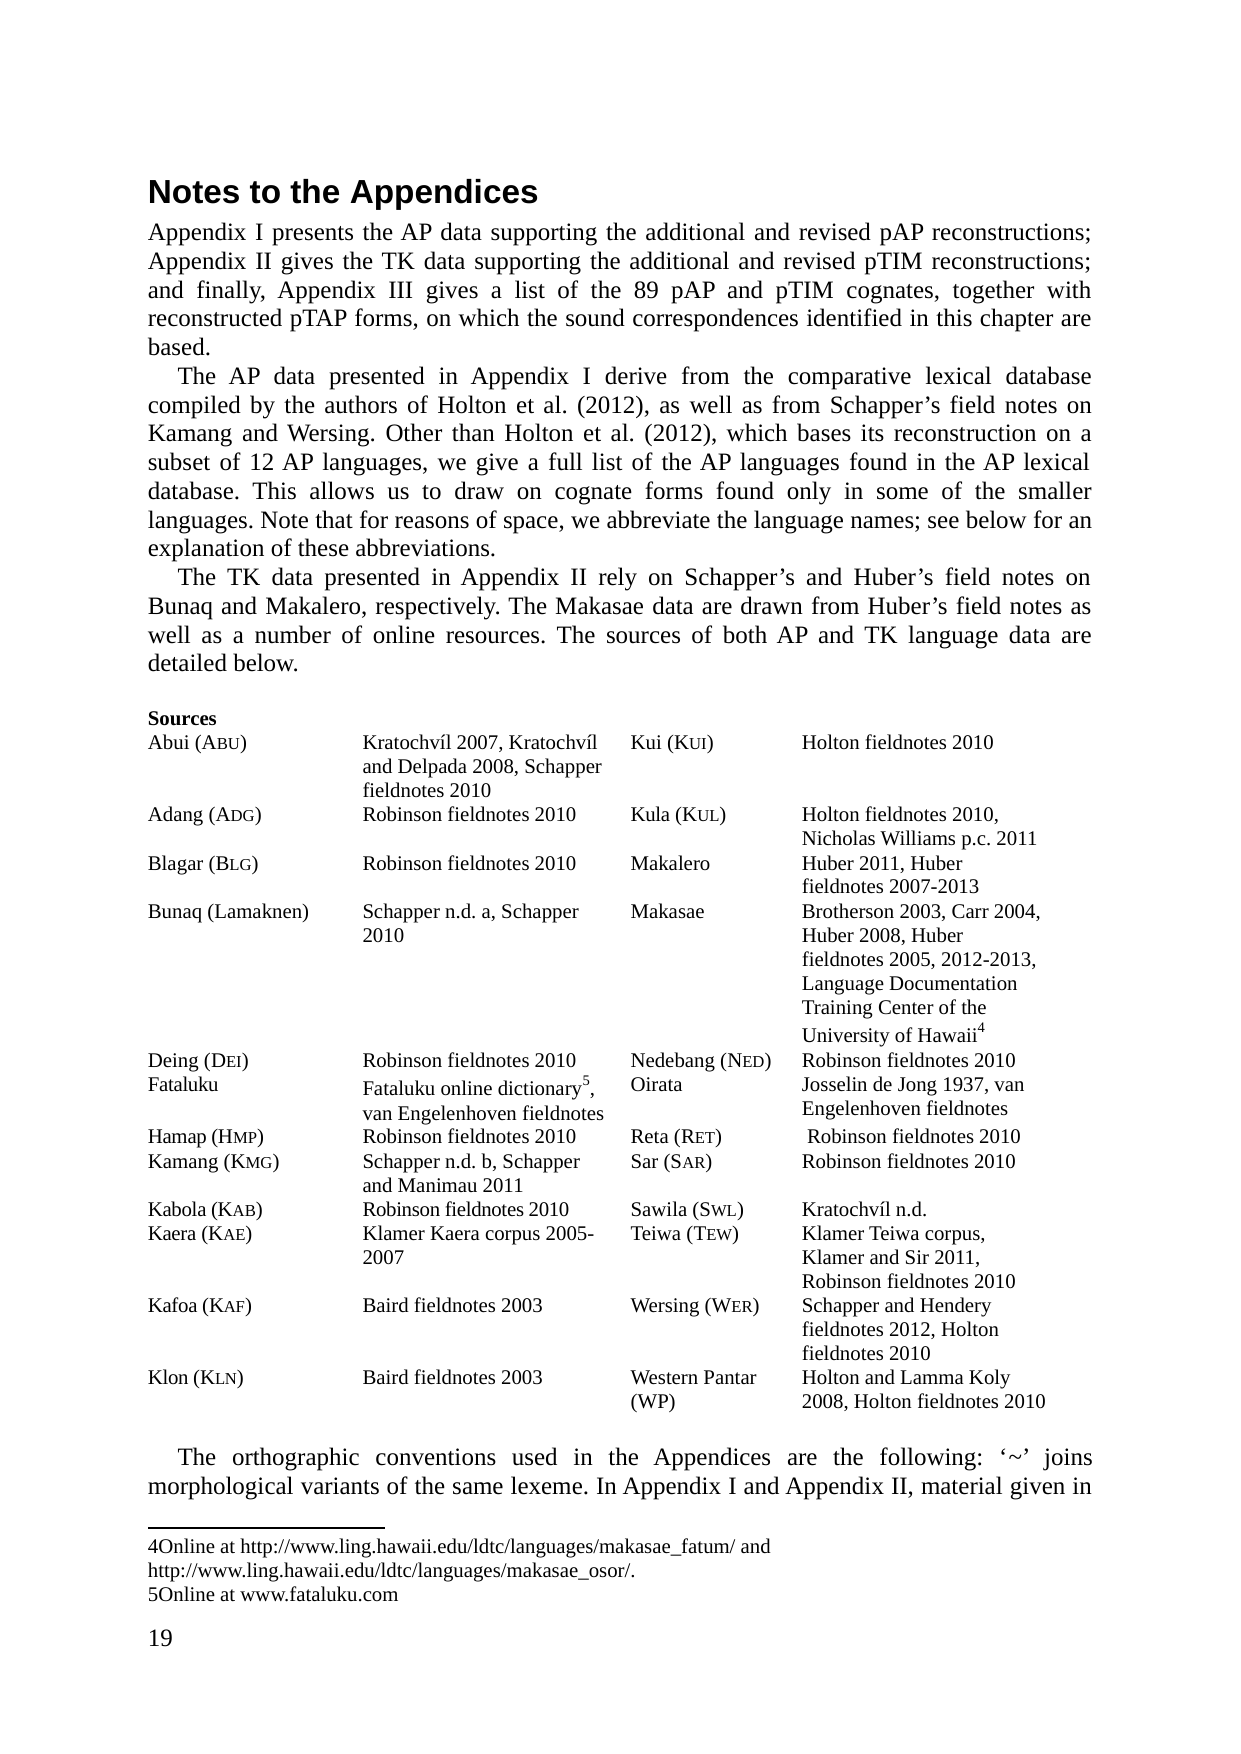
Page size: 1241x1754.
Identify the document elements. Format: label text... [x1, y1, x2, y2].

table_cell Sar (Sar) [619, 1149, 790, 1197]
table_cell Robinson fieldnotes 2010 [790, 1149, 1059, 1197]
table_cell Holton and Lamma Koly 2008, Holton fieldnotes 2010 [790, 1365, 1059, 1413]
table_cell Schapper and Hendery fieldnotes 2012, Holton fieldnotes 2010 [790, 1293, 1059, 1365]
table_cell Josselin de Jong 1937, van Engelenhoven fieldnotes [790, 1072, 1059, 1124]
table_cell Kaera (Kae) [136, 1221, 351, 1293]
table_cell Robinson fieldnotes 2010 [351, 1125, 619, 1148]
table_header Kui (Kui) [619, 730, 790, 802]
table_cell Klamer Teiwa corpus, Klamer and Sir 2011, Robinson fieldnotes 2010 [790, 1221, 1059, 1293]
table_cell Klon (Kln) [136, 1365, 351, 1413]
table_cell Kamang (Kmg) [136, 1149, 351, 1197]
table_cell Kula (Kul) [619, 802, 790, 850]
text The orthographic conventions used in the Appendices are the following: ‘~’ joins morphological variants of the same lexeme. In Appendix I and Appendix II, material given in [148, 1442, 1093, 1499]
table_cell Robinson fieldnotes 2010 [351, 1197, 619, 1221]
text The AP data presented in Appendix I derive from the comparative lexical database compiled by the authors of Holton et al. (2012), as well as from Schapper’s field notes on Kamang and Wersing. Other than Holton et al. (2012), which bases its reconstruction on a subset of 12 AP languages, we give a full list of the AP languages found in the AP lexical database. This allows us to draw on cognate forms found only in some of the smaller languages. Note that for reasons of space, we abbreviate the language names; see below for an explanation of these abbreviations. [148, 361, 1093, 562]
table_cell Oirata [619, 1072, 790, 1124]
table_cell Robinson fieldnotes 2010 [351, 802, 619, 850]
table_cell Robinson fieldnotes 2010 [351, 1048, 619, 1072]
table_cell Adang (Adg) [136, 802, 351, 850]
table_cell Western Pantar (WP) [619, 1365, 790, 1413]
table_cell Wersing (Wer) [619, 1293, 790, 1365]
table_cell Robinson fieldnotes 2010 [351, 850, 619, 898]
table_cell Fataluku online dictionary, van Engelenhoven fieldnotes [351, 1072, 619, 1124]
table_cell Hamap (Hmp) [136, 1125, 351, 1148]
table_cell Kabola (Kab) [136, 1197, 351, 1221]
table_header Abui (Abu) [136, 730, 351, 802]
table_cell Schapper n.d. b, Schapper and Manimau 2011 [351, 1149, 619, 1197]
table_header Kratochvíl 2007, Kratochvíl and Delpada 2008, Schapper fieldnotes 2010 [351, 730, 619, 802]
table_cell Nedebang (Ned) [619, 1048, 790, 1072]
table_cell Klamer Kaera corpus 2005-2007 [351, 1221, 619, 1293]
table_cell Makasae [619, 899, 790, 1048]
table_cell Brotherson 2003, Carr 2004, Huber 2008, Huber fieldnotes 2005, 2012-2013, Language Documentation Training Center of the University of Hawaii [790, 899, 1059, 1048]
table_cell Fataluku [136, 1072, 351, 1124]
table_cell Baird fieldnotes 2003 [351, 1293, 619, 1365]
table_cell Robinson fieldnotes 2010 [790, 1048, 1059, 1072]
text Sources [148, 706, 1093, 730]
table_cell Makalero [619, 850, 790, 898]
subtitle Notes to the Appendices [148, 173, 1093, 211]
table_cell Blagar (Blg) [136, 850, 351, 898]
table_cell Huber 2011, Huber fieldnotes 2007-2013 [790, 850, 1059, 898]
table_cell Kratochvíl n.d. [790, 1197, 1059, 1221]
table_cell Baird fieldnotes 2003 [351, 1365, 619, 1413]
text The TK data presented in Appendix II rely on Schapper’s and Huber’s field notes on Bunaq and Makalero, respectively. The Makasae data are drawn from Huber’s field notes as well as a number of online resources. The sources of both AP and TK language data are detailed below. [148, 562, 1093, 677]
table_cell Teiwa (Tew) [619, 1221, 790, 1293]
text Appendix I presents the AP data supporting the additional and revised pAP reconstructions; Appendix II gives the TK data supporting the additional and revised pTIM reconstructions; and finally, Appendix III gives a list of the 89 pAP and pTIM cognates, together with reconstructed pTAP forms, on which the sound correspondences identified in this chapter are based. [148, 217, 1093, 361]
table_cell Deing (Dei) [136, 1048, 351, 1072]
table_cell Bunaq (Lamaknen) [136, 899, 351, 1048]
table_cell Robinson fieldnotes 2010 [790, 1125, 1059, 1148]
table_header Holton fieldnotes 2010 [790, 730, 1059, 802]
table_cell Schapper n.d. a, Schapper 2010 [351, 899, 619, 1048]
table_cell Holton fieldnotes 2010, Nicholas Williams p.c. 2011 [790, 802, 1059, 850]
table_cell Sawila (Swl) [619, 1197, 790, 1221]
table_cell Reta (Ret) [619, 1125, 790, 1148]
table_cell Kafoa (Kaf) [136, 1293, 351, 1365]
